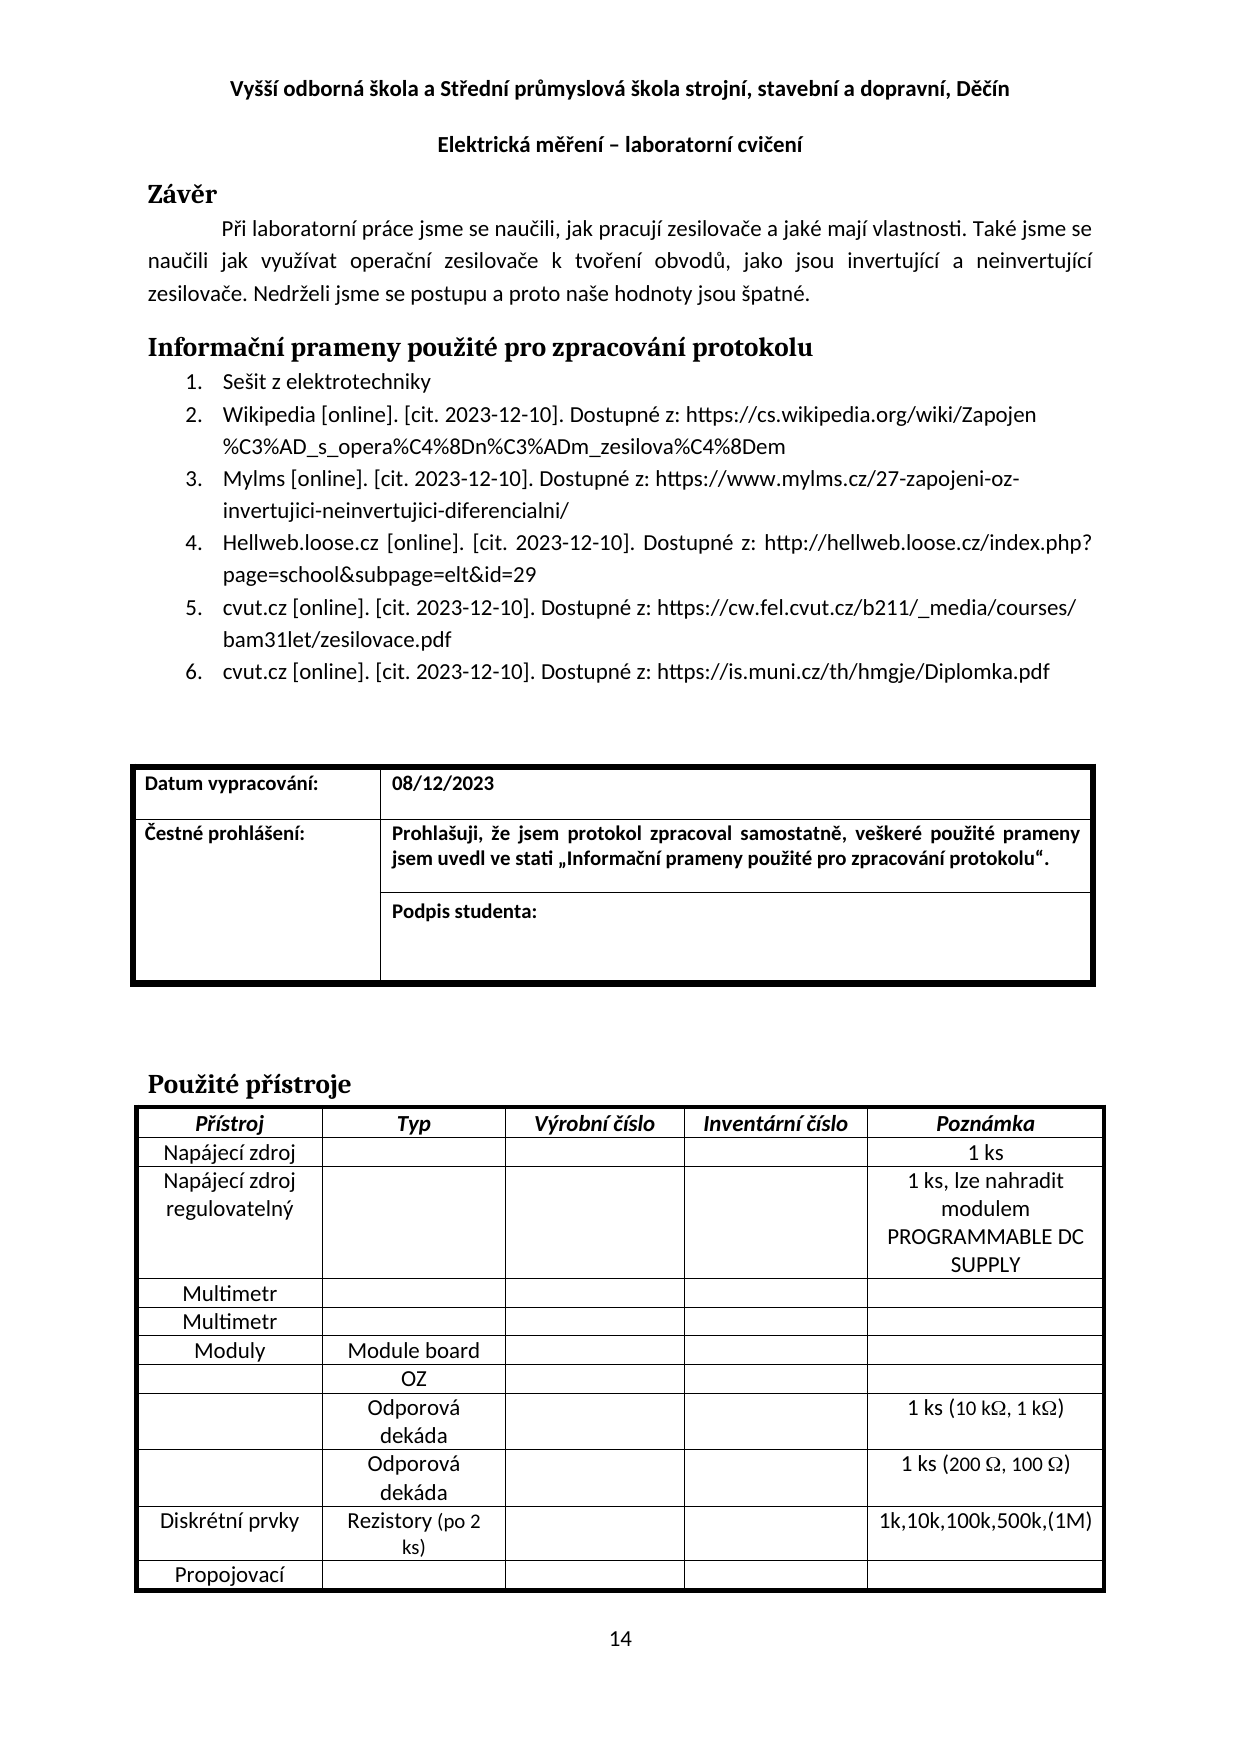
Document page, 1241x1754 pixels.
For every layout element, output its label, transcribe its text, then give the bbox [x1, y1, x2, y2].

table_cell [685, 1365, 867, 1392]
table_header 08/12/2023 [381, 770, 1090, 818]
table_cell Napájecí zdroj regulovatelný [139, 1167, 322, 1278]
table_cell OZ [323, 1365, 505, 1392]
table_cell [868, 1365, 1102, 1392]
table_cell [506, 1138, 684, 1166]
table_cell [506, 1394, 684, 1449]
table_cell [323, 1138, 505, 1166]
table_cell [323, 1279, 505, 1307]
table_cell [685, 1308, 867, 1335]
table_cell [506, 1336, 684, 1364]
table_cell Prohlašuji, že jsem protokol zpracoval samostatně, veškeré použité prameny jsem uvedl ve stati „Informační prameny použité pro zpracování protokolu“. [381, 820, 1090, 892]
table_header Výrobní číslo [506, 1109, 684, 1137]
table_cell [868, 1561, 1102, 1588]
table_cell [868, 1336, 1102, 1364]
table_cell Multimetr [139, 1308, 322, 1335]
table_cell Odporová dekáda [323, 1450, 505, 1506]
table_cell Napájecí zdroj [139, 1138, 322, 1166]
table_cell [506, 1279, 684, 1307]
table_cell 1 ks, lze nahradit modulem PROGRAMMABLE DC SUPPLY [868, 1167, 1102, 1278]
table_header Inventární číslo [685, 1109, 867, 1137]
table_cell [506, 1561, 684, 1588]
table_cell Diskrétní prvky [139, 1507, 322, 1559]
table_cell 1 ks (10 k, 1 k) [868, 1394, 1102, 1449]
table_cell [506, 1365, 684, 1392]
subtitle Závěr [148, 179, 1093, 210]
table_cell Propojovací [139, 1561, 322, 1588]
table_cell [139, 1394, 322, 1449]
table_cell [868, 1279, 1102, 1307]
table_cell Čestné prohlášení: [136, 820, 380, 980]
list Sešit z elektrotechniky [185, 367, 1093, 396]
table_cell 1 ks [868, 1138, 1102, 1166]
table_cell [685, 1450, 867, 1506]
subtitle Použité přístroje [148, 1069, 1093, 1100]
table_cell Moduly [139, 1336, 322, 1364]
table_header Poznámka [868, 1109, 1102, 1137]
table_header Typ [323, 1109, 505, 1137]
table_header Přístroj [139, 1109, 322, 1137]
table_cell Odporová dekáda [323, 1394, 505, 1449]
table_cell [506, 1167, 684, 1278]
list Wikipedia [online]. [cit. 2023-12-10]. Dostupné z: https://cs.wikipedia.org/wiki/Zapojen%C3%AD_s_opera%C4%8Dn%C3%ADm_zesilova%C4%8Dem [185, 400, 1093, 460]
table_cell [685, 1561, 867, 1588]
table_cell [868, 1308, 1102, 1335]
table_cell [685, 1279, 867, 1307]
table_cell [506, 1450, 684, 1506]
text Při laboratorní práce jsme se naučili, jak pracují zesilovače a jaké mají vlastnosti. Také jsme se naučili jak využívat operační zesilovače k tvoření obvodů, jako jsou invertující a neinvertující zesilovače. Nedrželi jsme se postupu a proto naše hodnoty jsou špatné. [148, 214, 1093, 307]
list cvut.cz [online]. [cit. 2023-12-10]. Dostupné z: https://is.muni.cz/th/hmgje/Diplomka.pdf [185, 657, 1093, 685]
table_cell Multimetr [139, 1279, 322, 1307]
table_cell [506, 1507, 684, 1559]
table_cell [506, 1308, 684, 1335]
table_cell [323, 1308, 505, 1335]
table_cell 1k,10k,100k,500k,(1M) [868, 1507, 1102, 1559]
table_cell [685, 1336, 867, 1364]
table_cell Rezistory (po 2 ks) [323, 1507, 505, 1559]
list Hellweb.loose.cz [online]. [cit. 2023-12-10]. Dostupné z: http://hellweb.loose.cz/index.php?page=school&subpage=elt&id=29 [185, 528, 1093, 589]
table_cell [685, 1138, 867, 1166]
table_cell Module board [323, 1336, 505, 1364]
list Mylms [online]. [cit. 2023-12-10]. Dostupné z: https://www.mylms.cz/27-zapojeni-oz-invertujici-neinvertujici-diferencialni/ [185, 464, 1093, 524]
table_cell [323, 1561, 505, 1588]
table_cell [685, 1167, 867, 1278]
table_cell [139, 1365, 322, 1392]
list cvut.cz [online]. [cit. 2023-12-10]. Dostupné z: https://cw.fel.cvut.cz/b211/_media/courses/bam31let/zesilovace.pdf [185, 593, 1093, 653]
table_header Datum vypracování: [136, 770, 380, 818]
table_cell [323, 1167, 505, 1278]
table_cell Podpis studenta: [381, 893, 1090, 980]
table_cell 1 ks (200 , 100 ) [868, 1450, 1102, 1506]
subtitle Informační prameny použité pro zpracování protokolu [148, 332, 1093, 363]
table_cell [139, 1450, 322, 1506]
table_cell [685, 1507, 867, 1559]
table_cell [685, 1394, 867, 1449]
